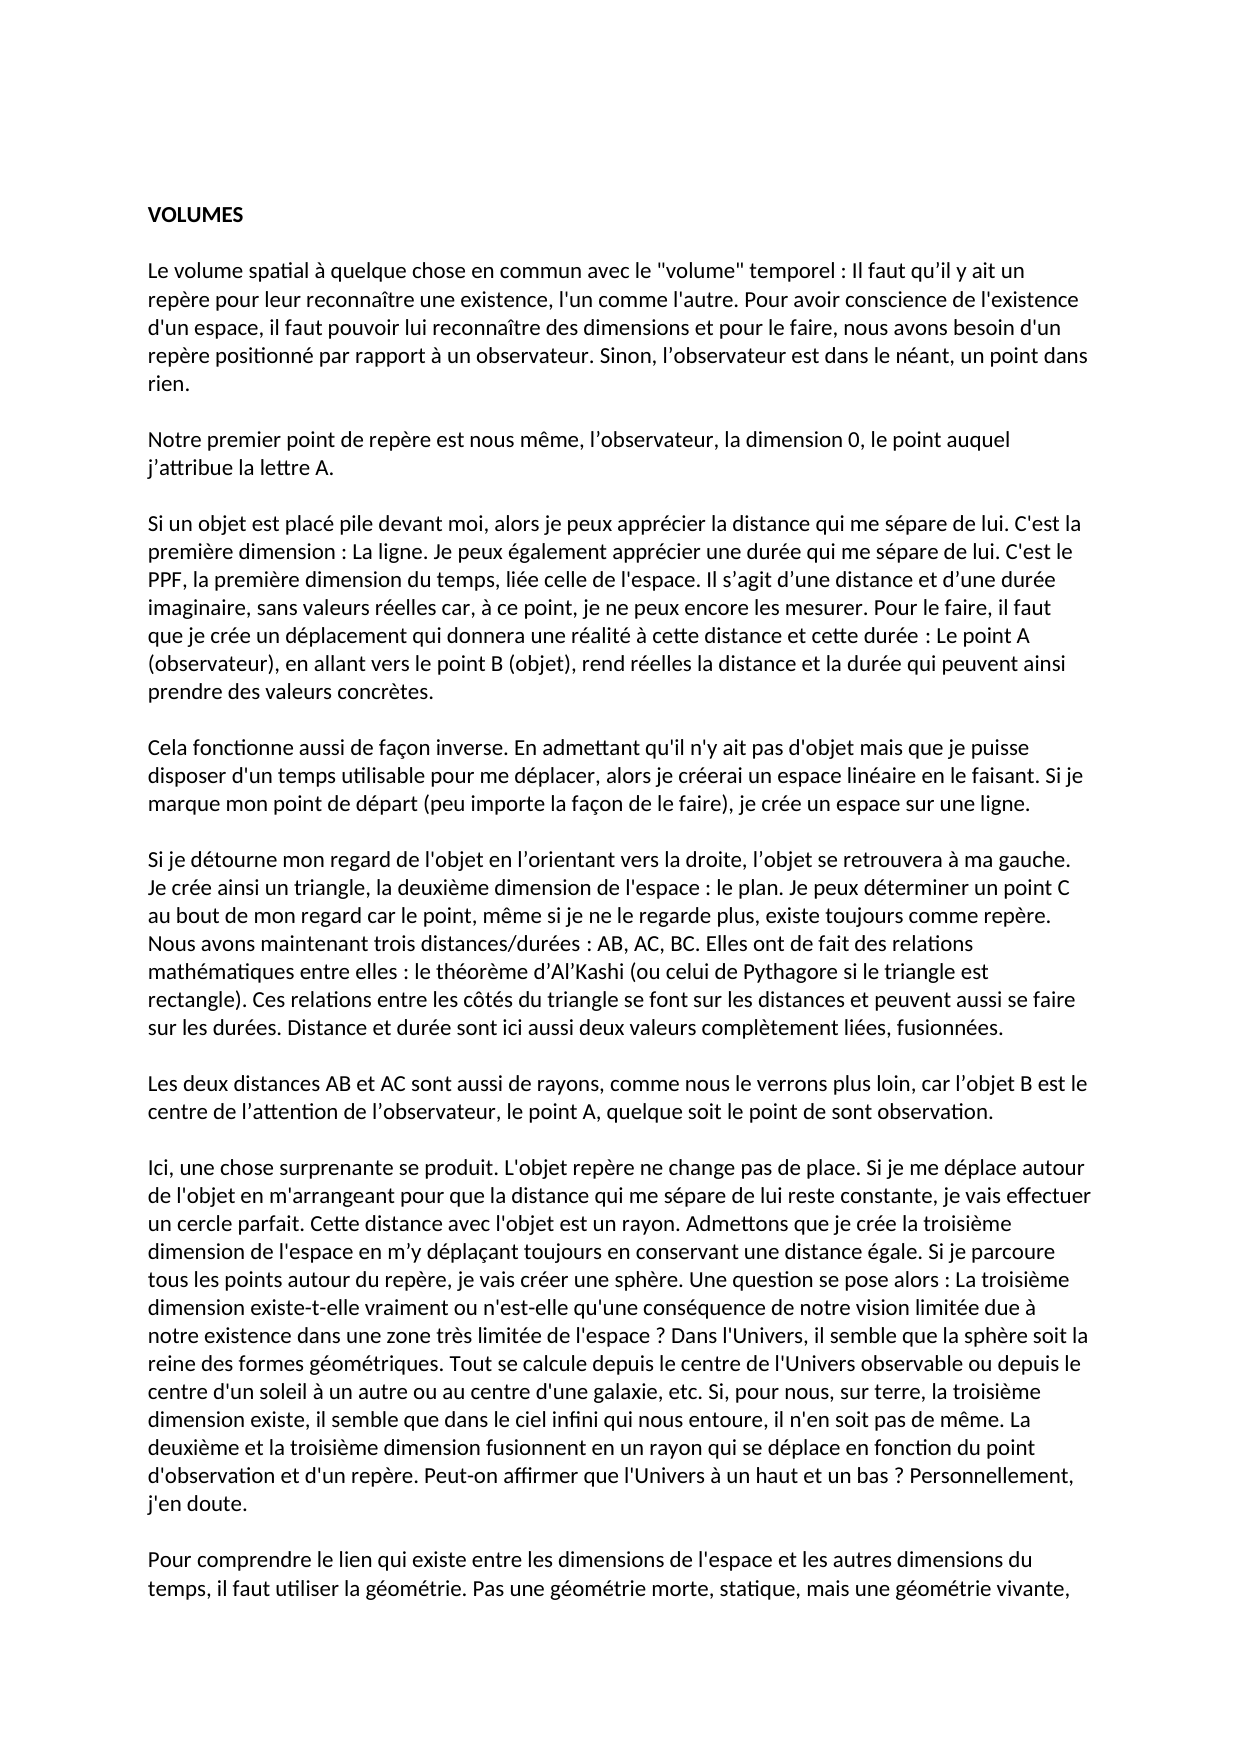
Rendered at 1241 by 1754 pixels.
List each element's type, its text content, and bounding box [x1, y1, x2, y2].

text Le volume spatial à quelque chose en commun avec le "volume" temporel : Il faut qu’il y ait un repère pour leur reconnaître une existence, l'un comme l'autre. Pour avoir conscience de l'existence d'un espace, il faut pouvoir lui reconnaître des dimensions et pour le faire, nous avons besoin d'un repère positionné par rapport à un observateur. Sinon, l’observateur est dans le néant, un point dans rien. [148, 257, 1093, 397]
text Si je détourne mon regard de l'objet en l’orientant vers la droite, l’objet se retrouvera à ma gauche. Je crée ainsi un triangle, la deuxième dimension de l'espace : le plan. Je peux déterminer un point C au bout de mon regard car le point, même si je ne le regarde plus, existe toujours comme repère. Nous avons maintenant trois distances/durées : AB, AC, BC. Elles ont de fait des relations mathématiques entre elles : le théorème d’Al’Kashi (ou celui de Pythagore si le triangle est rectangle). Ces relations entre les côtés du triangle se font sur les distances et peuvent aussi se faire sur les durées. Distance et durée sont ici aussi deux valeurs complètement liées, fusionnées. [148, 845, 1093, 1041]
text Ici, une chose surprenante se produit. L'objet repère ne change pas de place. Si je me déplace autour de l'objet en m'arrangeant pour que la distance qui me sépare de lui reste constante, je vais effectuer un cercle parfait. Cette distance avec l'objet est un rayon. Admettons que je crée la troisième dimension de l'espace en m’y déplaçant toujours en conservant une distance égale. Si je parcoure tous les points autour du repère, je vais créer une sphère. Une question se pose alors : La troisième dimension existe-t-elle vraiment ou n'est-elle qu'une conséquence de notre vision limitée due à notre existence dans une zone très limitée de l'espace ? Dans l'Univers, il semble que la sphère soit la reine des formes géométriques. Tout se calcule depuis le centre de l'Univers observable ou depuis le centre d'un soleil à un autre ou au centre d'une galaxie, etc. Si, pour nous, sur terre, la troisième dimension existe, il semble que dans le ciel infini qui nous entoure, il n'en soit pas de même. La deuxième et la troisième dimension fusionnent en un rayon qui se déplace en fonction du point d'observation et d'un repère. Peut-on affirmer que l'Univers à un haut et un bas ? Personnellement, j'en doute. [148, 1153, 1093, 1518]
text Notre premier point de repère est nous même, l’observateur, la dimension 0, le point auquel j’attribue la lettre A. [148, 425, 1093, 481]
text Si un objet est placé pile devant moi, alors je peux apprécier la distance qui me sépare de lui. C'est la première dimension : La ligne. Je peux également apprécier une durée qui me sépare de lui. C'est le PPF, la première dimension du temps, liée celle de l'espace. Il s’agit d’une distance et d’une durée imaginaire, sans valeurs réelles car, à ce point, je ne peux encore les mesurer. Pour le faire, il faut que je crée un déplacement qui donnera une réalité à cette distance et cette durée : Le point A (observateur), en allant vers le point B (objet), rend réelles la distance et la durée qui peuvent ainsi prendre des valeurs concrètes. [148, 509, 1093, 705]
text Cela fonctionne aussi de façon inverse. En admettant qu'il n'y ait pas d'objet mais que je puisse disposer d'un temps utilisable pour me déplacer, alors je créerai un espace linéaire en le faisant. Si je marque mon point de départ (peu importe la façon de le faire), je crée un espace sur une ligne. [148, 733, 1093, 817]
text Les deux distances AB et AC sont aussi de rayons, comme nous le verrons plus loin, car l’objet B est le centre de l’attention de l’observateur, le point A, quelque soit le point de sont observation. [148, 1069, 1093, 1125]
text Pour comprendre le lien qui existe entre les dimensions de l'espace et les autres dimensions du temps, il faut utiliser la géométrie. Pas une géométrie morte, statique, mais une géométrie vivante, [148, 1546, 1093, 1602]
text VOLUMES [148, 201, 1093, 229]
